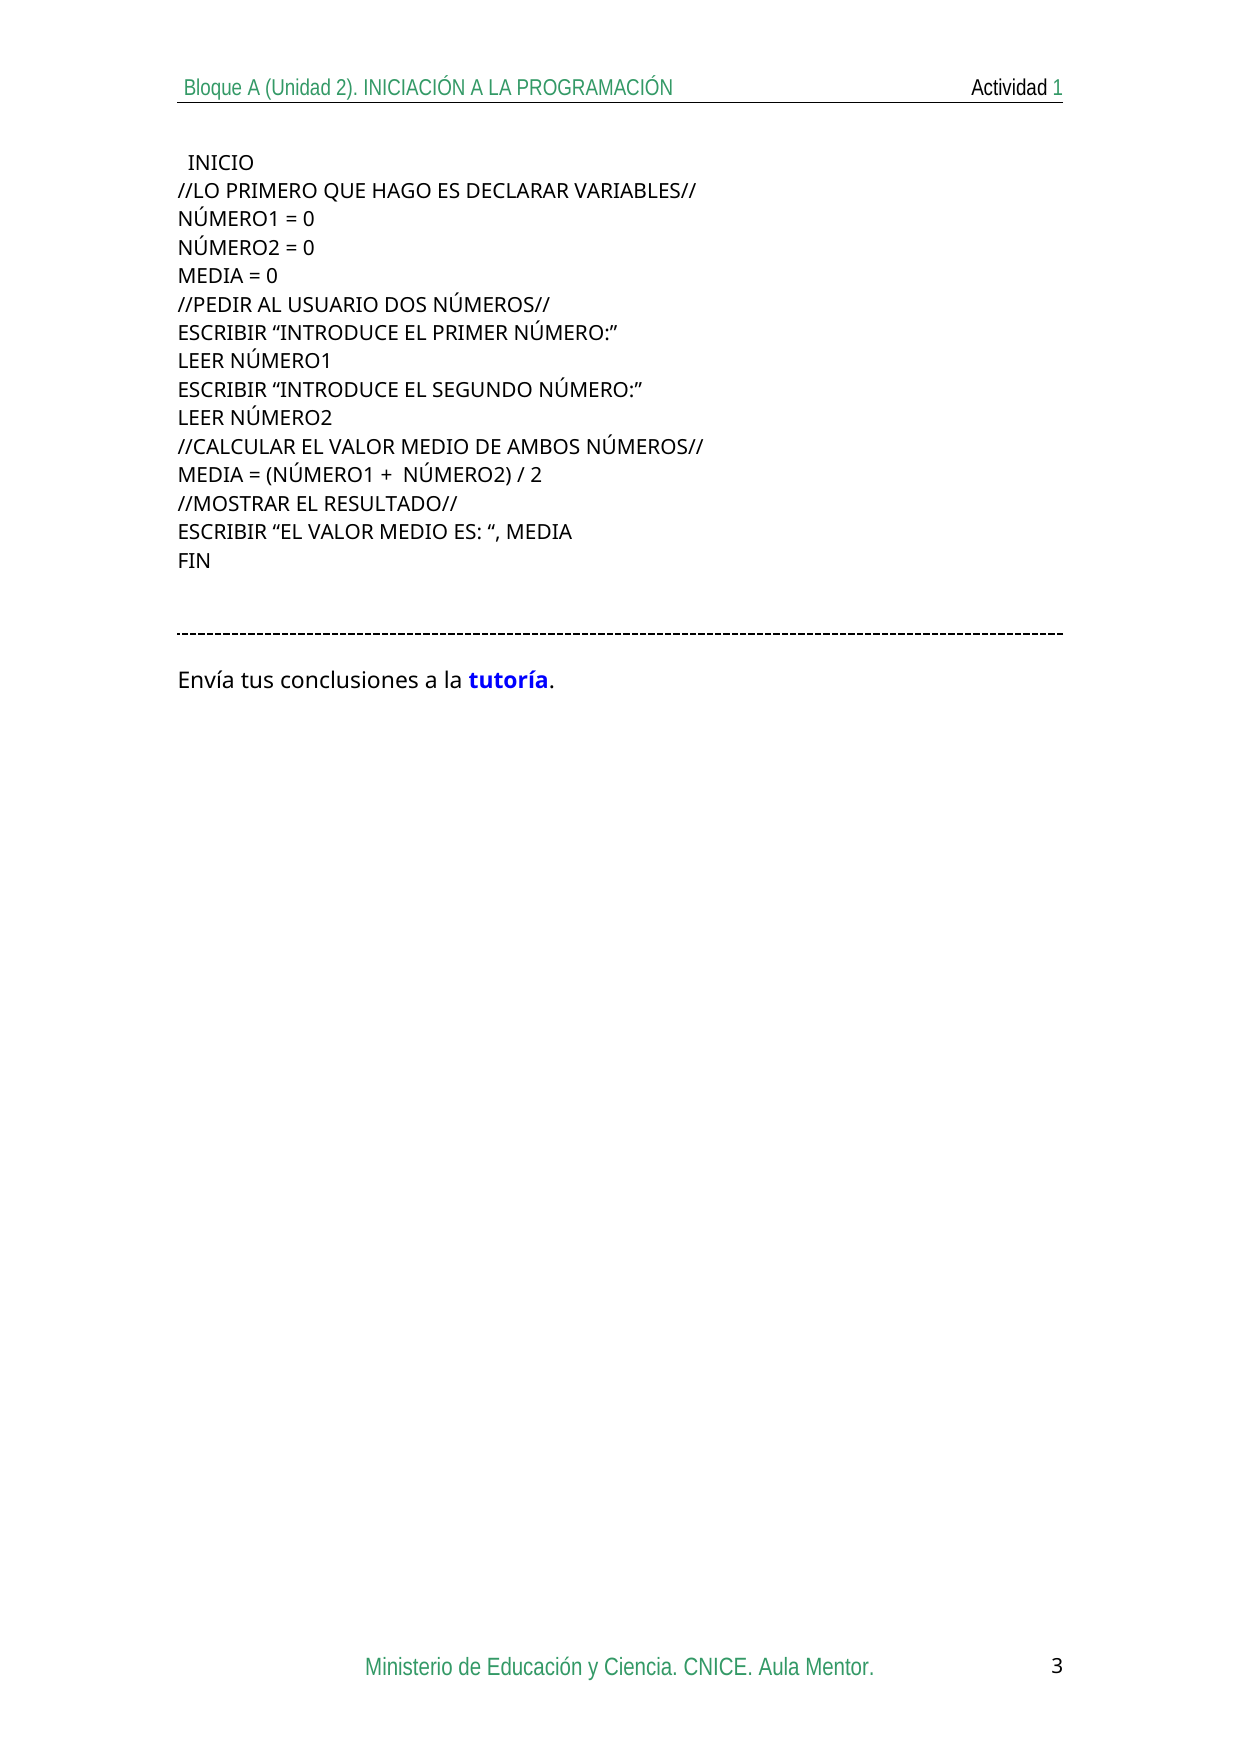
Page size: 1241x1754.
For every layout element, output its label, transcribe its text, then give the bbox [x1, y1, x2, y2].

text Envía tus conclusiones a la tutoría. [177, 664, 1063, 695]
text MEDIA = (NÚMERO1 + NÚMERO2) / 2 [177, 460, 1063, 489]
text MEDIA = 0 [177, 261, 1063, 290]
text ESCRIBIR “INTRODUCE EL PRIMER NÚMERO:” [177, 318, 1063, 347]
text //CALCULAR EL VALOR MEDIO DE AMBOS NÚMEROS// [177, 432, 1063, 460]
text //MOSTRAR EL RESULTADO// [177, 489, 1063, 517]
text LEER NÚMERO1 [177, 347, 1063, 375]
text //PEDIR AL USUARIO DOS NÚMEROS// [177, 290, 1063, 318]
text ESCRIBIR “EL VALOR MEDIO ES: “, MEDIA [177, 517, 1063, 546]
text LEER NÚMERO2 [177, 403, 1063, 432]
text ESCRIBIR “INTRODUCE EL SEGUNDO NÚMERO:” [177, 375, 1063, 403]
text INICIO [177, 148, 1063, 176]
text //LO PRIMERO QUE HAGO ES DECLARAR VARIABLES// [177, 176, 1063, 204]
text NÚMERO2 = 0 [177, 233, 1063, 261]
text FIN [177, 546, 1063, 574]
text NÚMERO1 = 0 [177, 204, 1063, 233]
